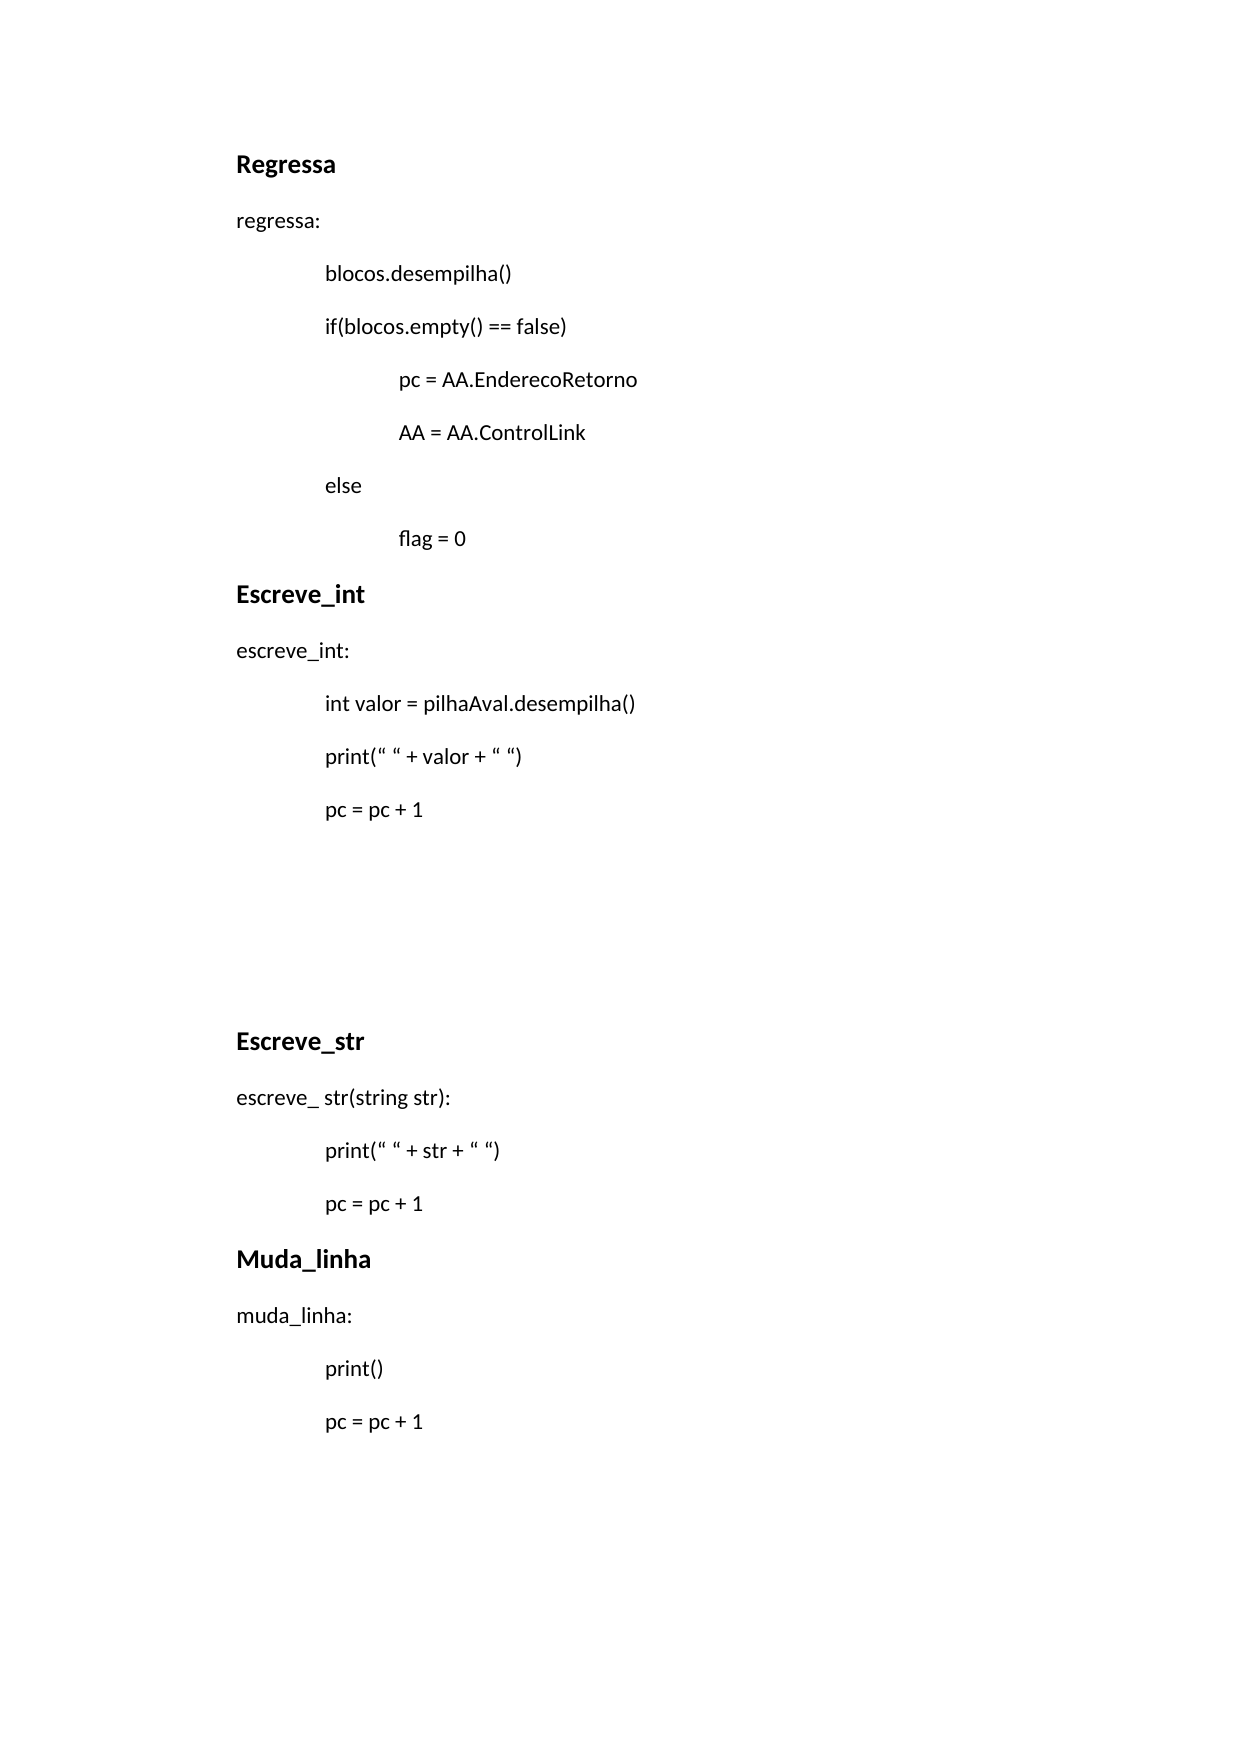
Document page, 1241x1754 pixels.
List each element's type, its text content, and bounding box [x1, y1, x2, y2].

text escreve_ str(string str): [177, 1083, 1063, 1111]
text pc = pc + 1 [177, 1407, 1063, 1435]
text pc = pc + 1 [177, 1189, 1063, 1217]
text flag = 0 [177, 524, 1063, 552]
text print(“ “ + valor + “ “) [177, 742, 1063, 770]
text Escreve_int [177, 577, 1063, 611]
text int valor = pilhaAval.desempilha() [177, 689, 1063, 717]
text print(“ “ + str + “ “) [177, 1136, 1063, 1164]
text pc = AA.EnderecoRetorno [177, 365, 1063, 393]
text muda_linha: [177, 1301, 1063, 1329]
text Escreve_str [177, 1024, 1063, 1058]
text if(blocos.empty() == false) [177, 312, 1063, 340]
text print() [177, 1354, 1063, 1382]
text escreve_int: [177, 636, 1063, 664]
text else [177, 471, 1063, 499]
text Regressa [177, 148, 1063, 181]
text pc = pc + 1 [177, 795, 1063, 823]
text AA = AA.ControlLink [177, 418, 1063, 446]
text Muda_linha [177, 1242, 1063, 1275]
text blocos.desempilha() [177, 259, 1063, 287]
text regressa: [177, 206, 1063, 234]
